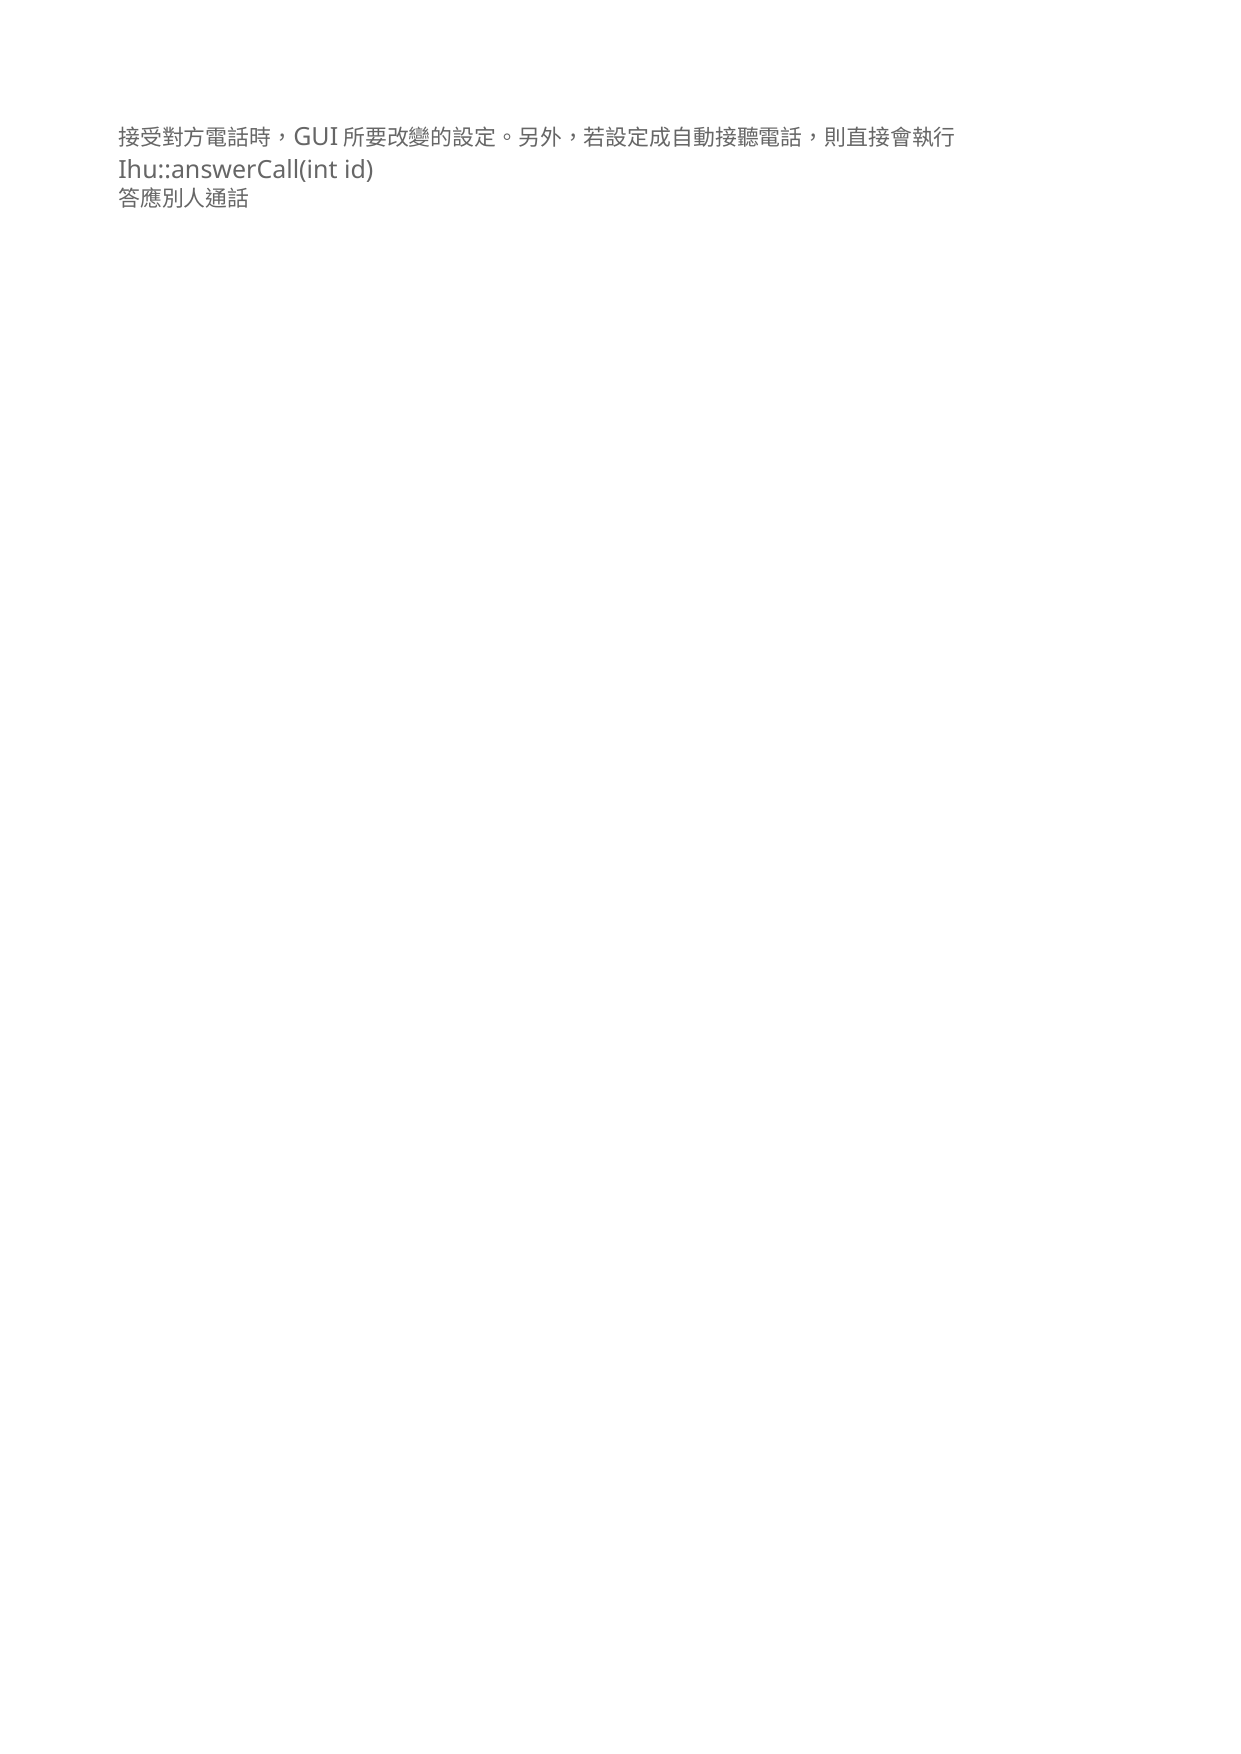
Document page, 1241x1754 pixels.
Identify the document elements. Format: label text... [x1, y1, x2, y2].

text 接受對方電話時，GUI所要改變的設定。另外，若設定成自動接聽電話，則直接會執行Ihu::answerCall(int id) [118, 118, 1122, 186]
text 答應別人通話 [118, 186, 1122, 212]
